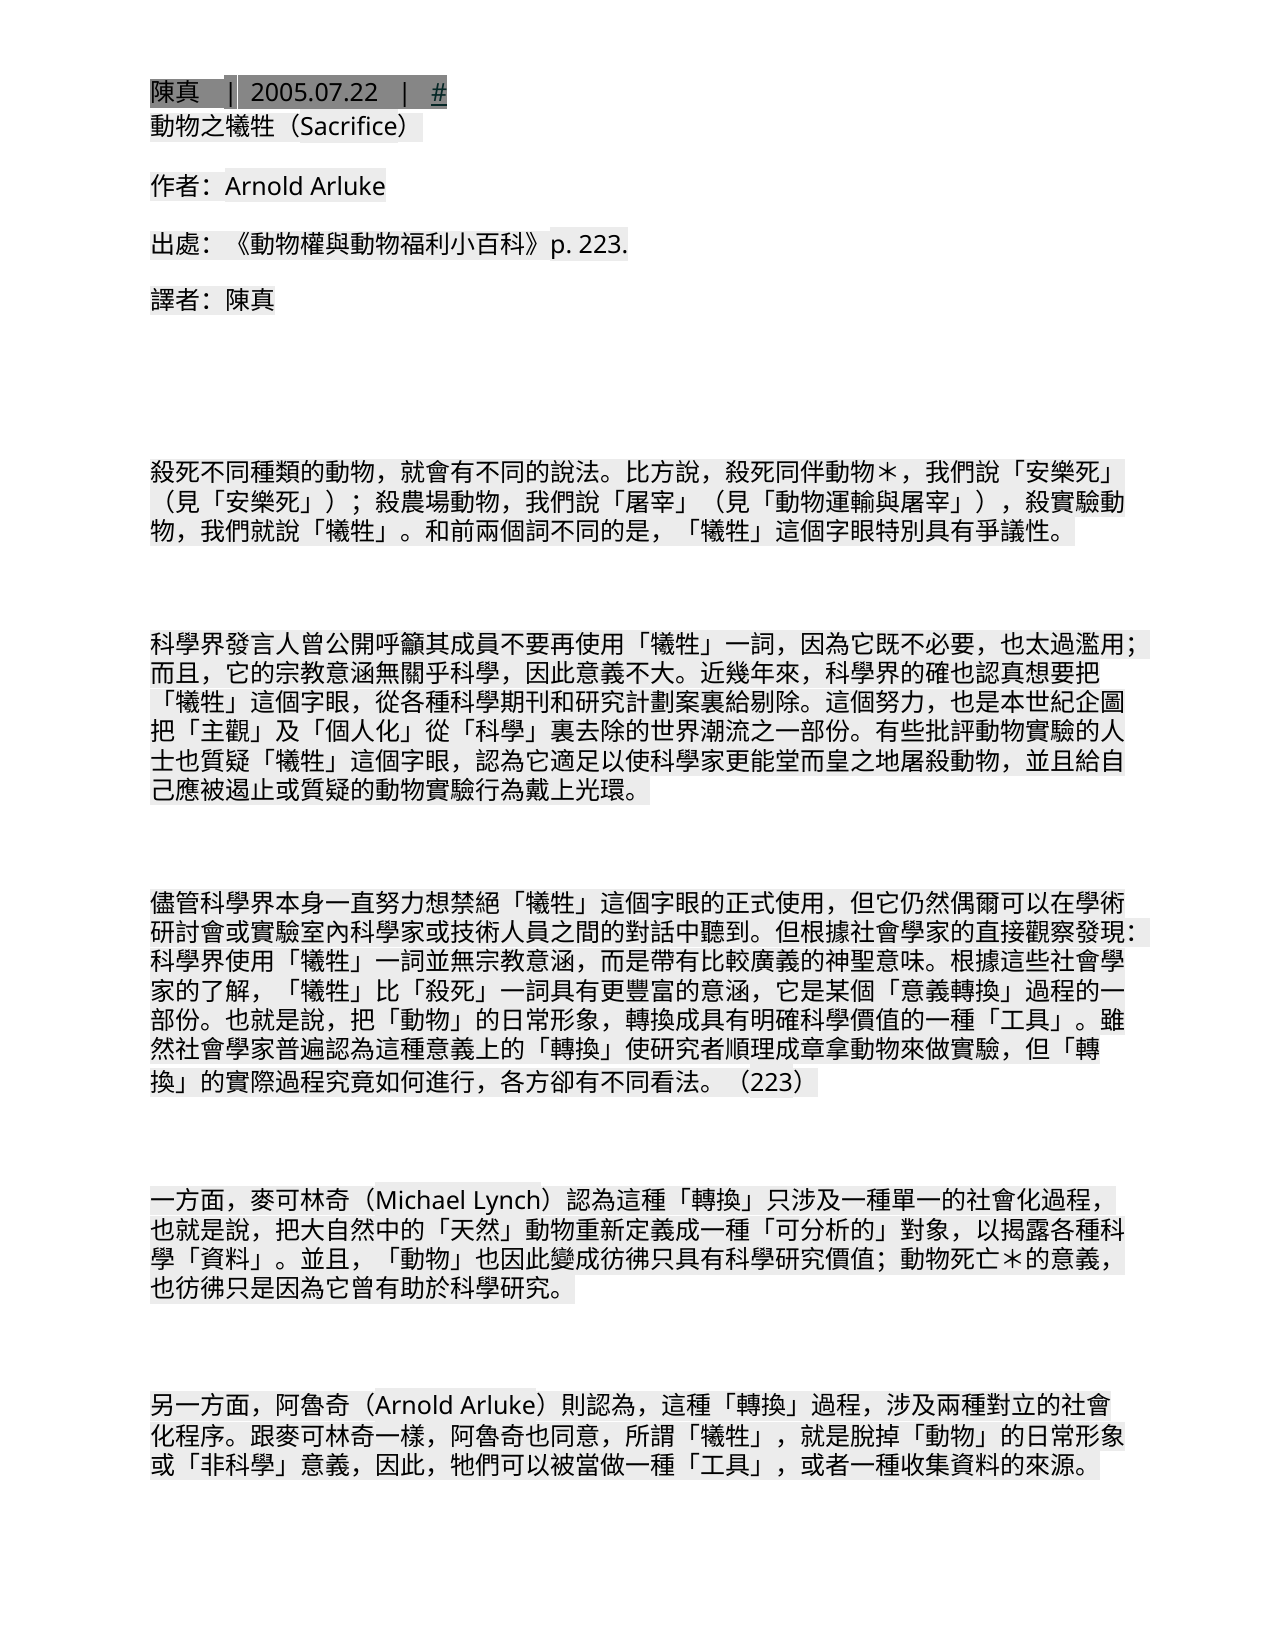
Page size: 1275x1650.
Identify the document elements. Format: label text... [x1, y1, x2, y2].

text 出處：《動物權與動物福利小百科》p. 223. [150, 227, 1125, 261]
text 陳真 | 2005.07.22 | # [150, 75, 1125, 109]
text 譯者：陳真 [150, 286, 1125, 315]
text 殺死不同種類的動物，就會有不同的說法。比方說，殺死同伴動物＊，我們說「安樂死」（見「安樂死」）；殺農場動物，我們說「屠宰」（見「動物運輸與屠宰」），殺實驗動物，我們就說「犧牲」。和前兩個詞不同的是，「犧牲」這個字眼特別具有爭議性。 [150, 458, 1125, 546]
text 儘管科學界本身一直努力想禁絕「犧牲」這個字眼的正式使用，但它仍然偶爾可以在學術研討會或實驗室內科學家或技術人員之間的對話中聽到。但根據社會學家的直接觀察發現：科學界使用「犧牲」一詞並無宗教意涵，而是帶有比較廣義的神聖意味。根據這些社會學家的了解，「犧牲」比「殺死」一詞具有更豐富的意涵，它是某個「意義轉換」過程的一部份。也就是說，把「動物」的日常形象，轉換成具有明確科學價值的一種「工具」。雖然社會學家普遍認為這種意義上的「轉換」使研究者順理成章拿動物來做實驗，但「轉換」的實際過程究竟如何進行，各方卻有不同看法。（223） [150, 889, 1125, 1098]
text 一方面，麥可林奇（Michael Lynch）認為這種「轉換」只涉及一種單一的社會化過程，也就是說，把大自然中的「天然」動物重新定義成一種「可分析的」對象，以揭露各種科學「資料」。並且，「動物」也因此變成彷彿只具有科學研究價值；動物死亡＊的意義，也彷彿只是因為它曾有助於科學研究。 [150, 1182, 1125, 1304]
text 另一方面，阿魯奇（Arnold Arluke）則認為，這種「轉換」過程，涉及兩種對立的社會化程序。跟麥可林奇一樣，阿魯奇也同意，所謂「犧牲」，就是脫掉「動物」的日常形象或「非科學」意義，因此，牠們可以被當做一種「工具」，或者一種收集資料的來源。 [150, 1388, 1125, 1480]
text 作者：Arnold Arluke [150, 168, 1125, 202]
text 科學界發言人曾公開呼籲其成員不要再使用「犧牲」一詞，因為它既不必要，也太過濫用；而且，它的宗教意涵無關乎科學，因此意義不大。近幾年來，科學界的確也認真想要把「犧牲」這個字眼，從各種科學期刊和研究計劃案裏給剔除。這個努力，也是本世紀企圖把「主觀」及「個人化」從「科學」裏去除的世界潮流之一部份。有些批評動物實驗的人士也質疑「犧牲」這個字眼，認為它適足以使科學家更能堂而皇之地屠殺動物，並且給自己應被遏止或質疑的動物實驗行為戴上光環。 [150, 630, 1125, 805]
text 動物之犧牲（Sacrifice） [150, 109, 1125, 143]
